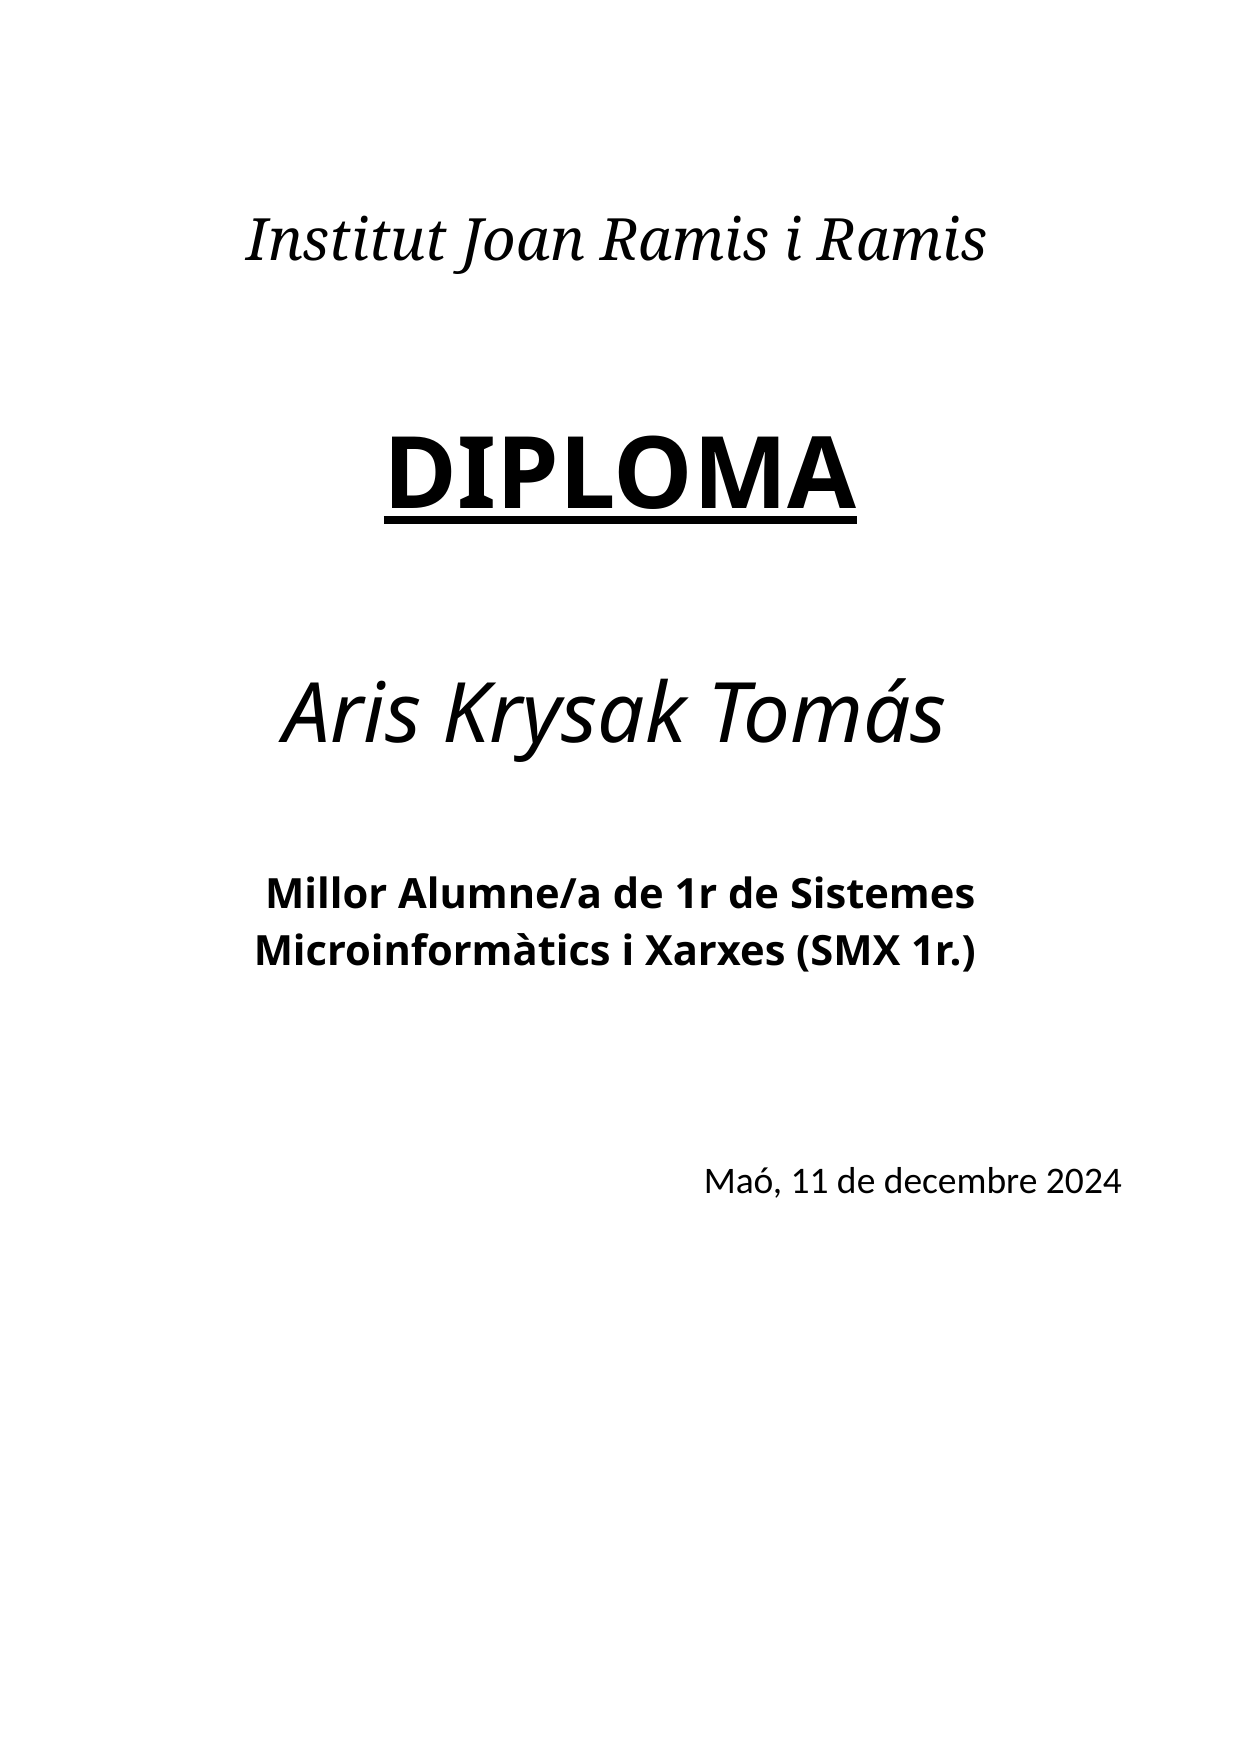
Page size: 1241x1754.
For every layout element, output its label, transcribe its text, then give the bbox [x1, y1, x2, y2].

text Maó, 11 de decembre 2024 [118, 1157, 1122, 1203]
text DIPLOMA [118, 402, 1122, 538]
text Millor Alumne/a de 1r de Sistemes Microinformàtics i Xarxes (SMX 1r.) [118, 864, 1122, 978]
text Institut Joan Ramis i Ramis [118, 198, 1122, 277]
text Aris Krysak Tomás [118, 653, 1122, 767]
